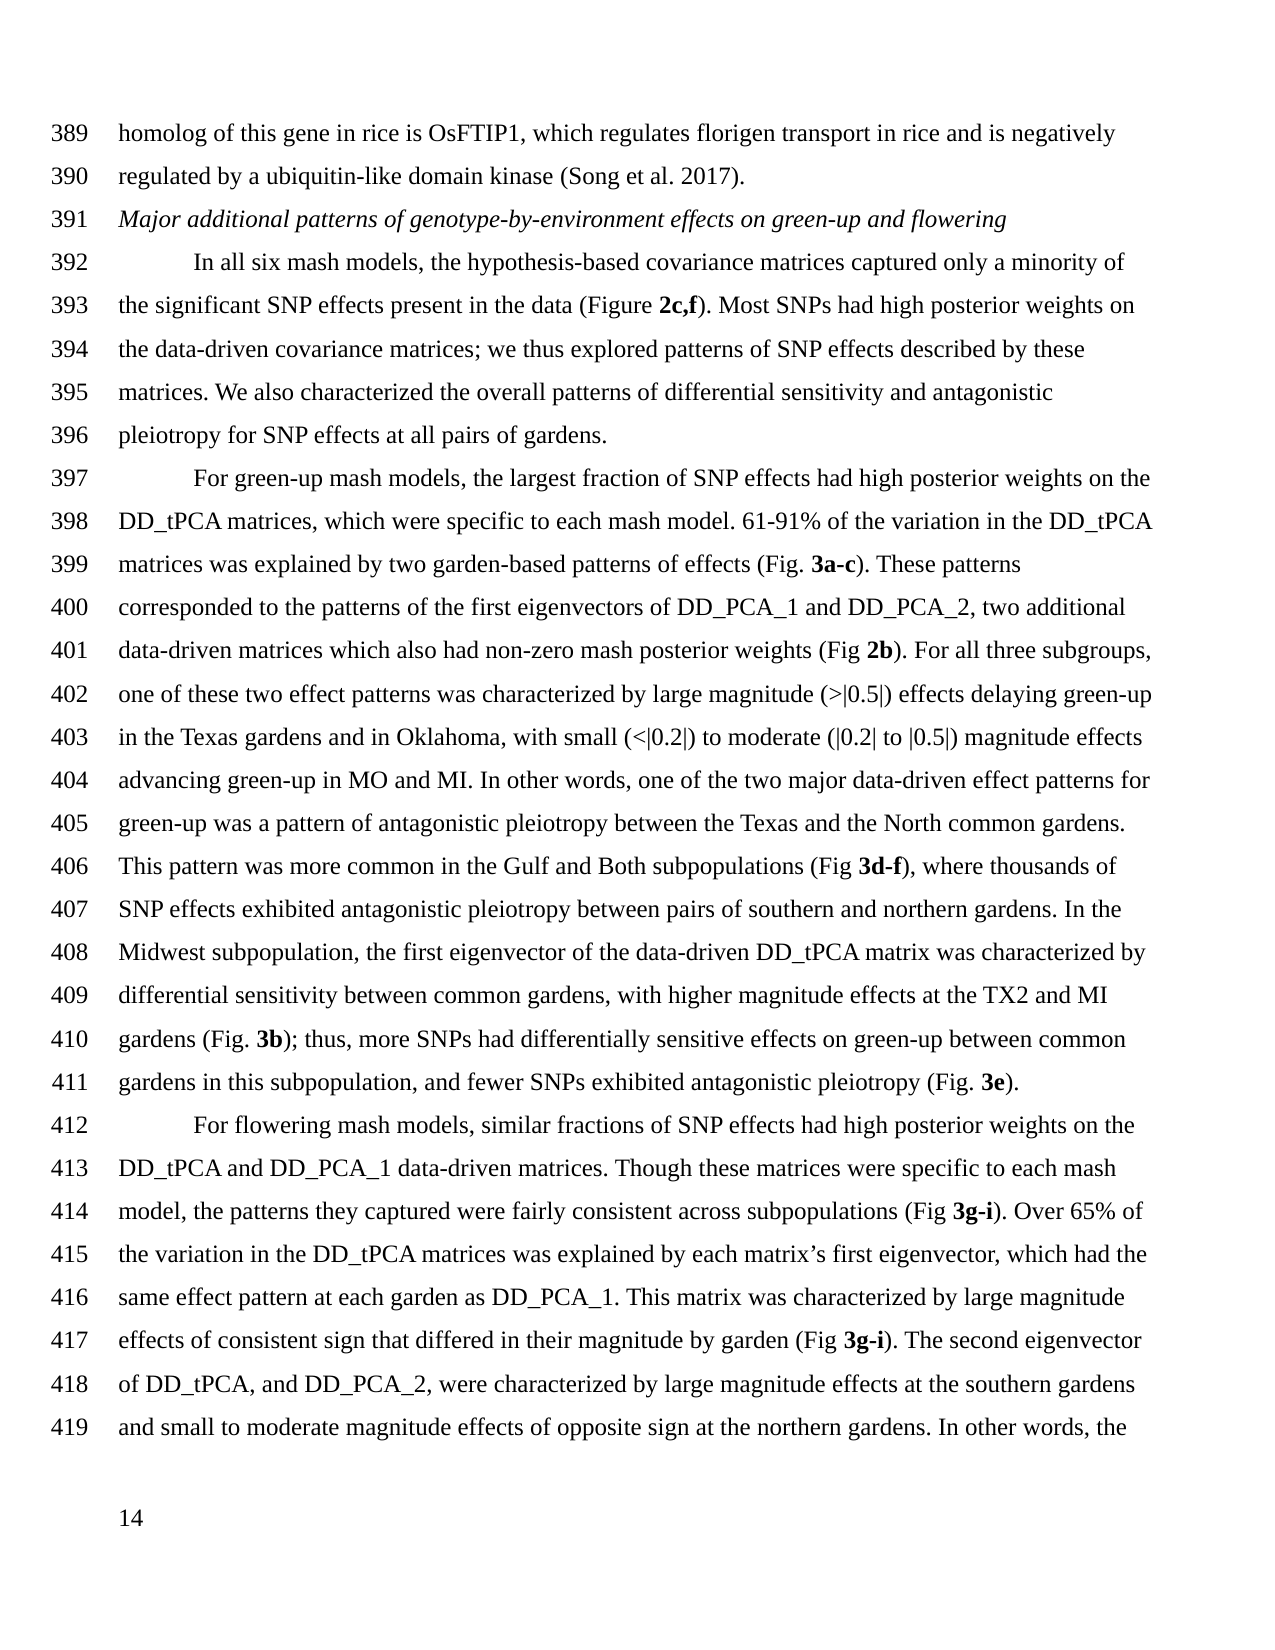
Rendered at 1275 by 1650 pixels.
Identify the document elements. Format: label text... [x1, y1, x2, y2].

text For flowering mash models, similar fractions of SNP effects had high posterior weights on the DD_tPCA and DD_PCA_1 data-driven matrices. Though these matrices were specific to each mash model, the patterns they captured were fairly consistent across subpopulations (Fig 3g-i). Over 65% of the variation in the DD_tPCA matrices was explained by each matrix’s first eigenvector, which had the same effect pattern at each garden as DD_PCA_1. This matrix was characterized by large magnitude effects of consistent sign that differed in their magnitude by garden (Fig 3g-i). The second eigenvector of DD_tPCA, and DD_PCA_2, were characterized by large magnitude effects at the southern gardens and small to moderate magnitude effects of opposite sign at the northern gardens. In other words, the [118, 1110, 1157, 1441]
text For green-up mash models, the largest fraction of SNP effects had high posterior weights on the DD_tPCA matrices, which were specific to each mash model. 61-91% of the variation in the DD_tPCA matrices was explained by two garden-based patterns of effects (Fig. 3a-c). These patterns corresponded to the patterns of the first eigenvectors of DD_PCA_1 and DD_PCA_2, two additional data-driven matrices which also had non-zero mash posterior weights (Fig 2b). For all three subgroups, one of these two effect patterns was characterized by large magnitude (>|0.5|) effects delaying green-up in the Texas gardens and in Oklahoma, with small (<|0.2|) to moderate (|0.2| to |0.5|) magnitude effects advancing green-up in MO and MI. In other words, one of the two major data-driven effect patterns for green-up was a pattern of antagonistic pleiotropy between the Texas and the North common gardens. This pattern was more common in the Gulf and Both subpopulations (Fig 3d-f), where thousands of SNP effects exhibited antagonistic pleiotropy between pairs of southern and northern gardens. In the Midwest subpopulation, the first eigenvector of the data-driven DD_tPCA matrix was characterized by differential sensitivity between common gardens, with higher magnitude effects at the TX2 and MI gardens (Fig. 3b); thus, more SNPs had differentially sensitive effects on green-up between common gardens in this subpopulation, and fewer SNPs exhibited antagonistic pleiotropy (Fig. 3e). [118, 463, 1157, 1096]
text In all six mash models, the hypothesis-based covariance matrices captured only a minority of the significant SNP effects present in the data (Figure 2c,f). Most SNPs had high posterior weights on the data-driven covariance matrices; we thus explored patterns of SNP effects described by these matrices. We also characterized the overall patterns of differential sensitivity and antagonistic pleiotropy for SNP effects at all pairs of gardens. [118, 247, 1157, 449]
text homolog of this gene in rice is OsFTIP1, which regulates florigen transport in rice and is negatively regulated by a ubiquitin-like domain kinase (Song et al. 2017). [118, 118, 1157, 190]
text Major additional patterns of genotype-by-environment effects on green-up and flowering [118, 204, 1157, 233]
